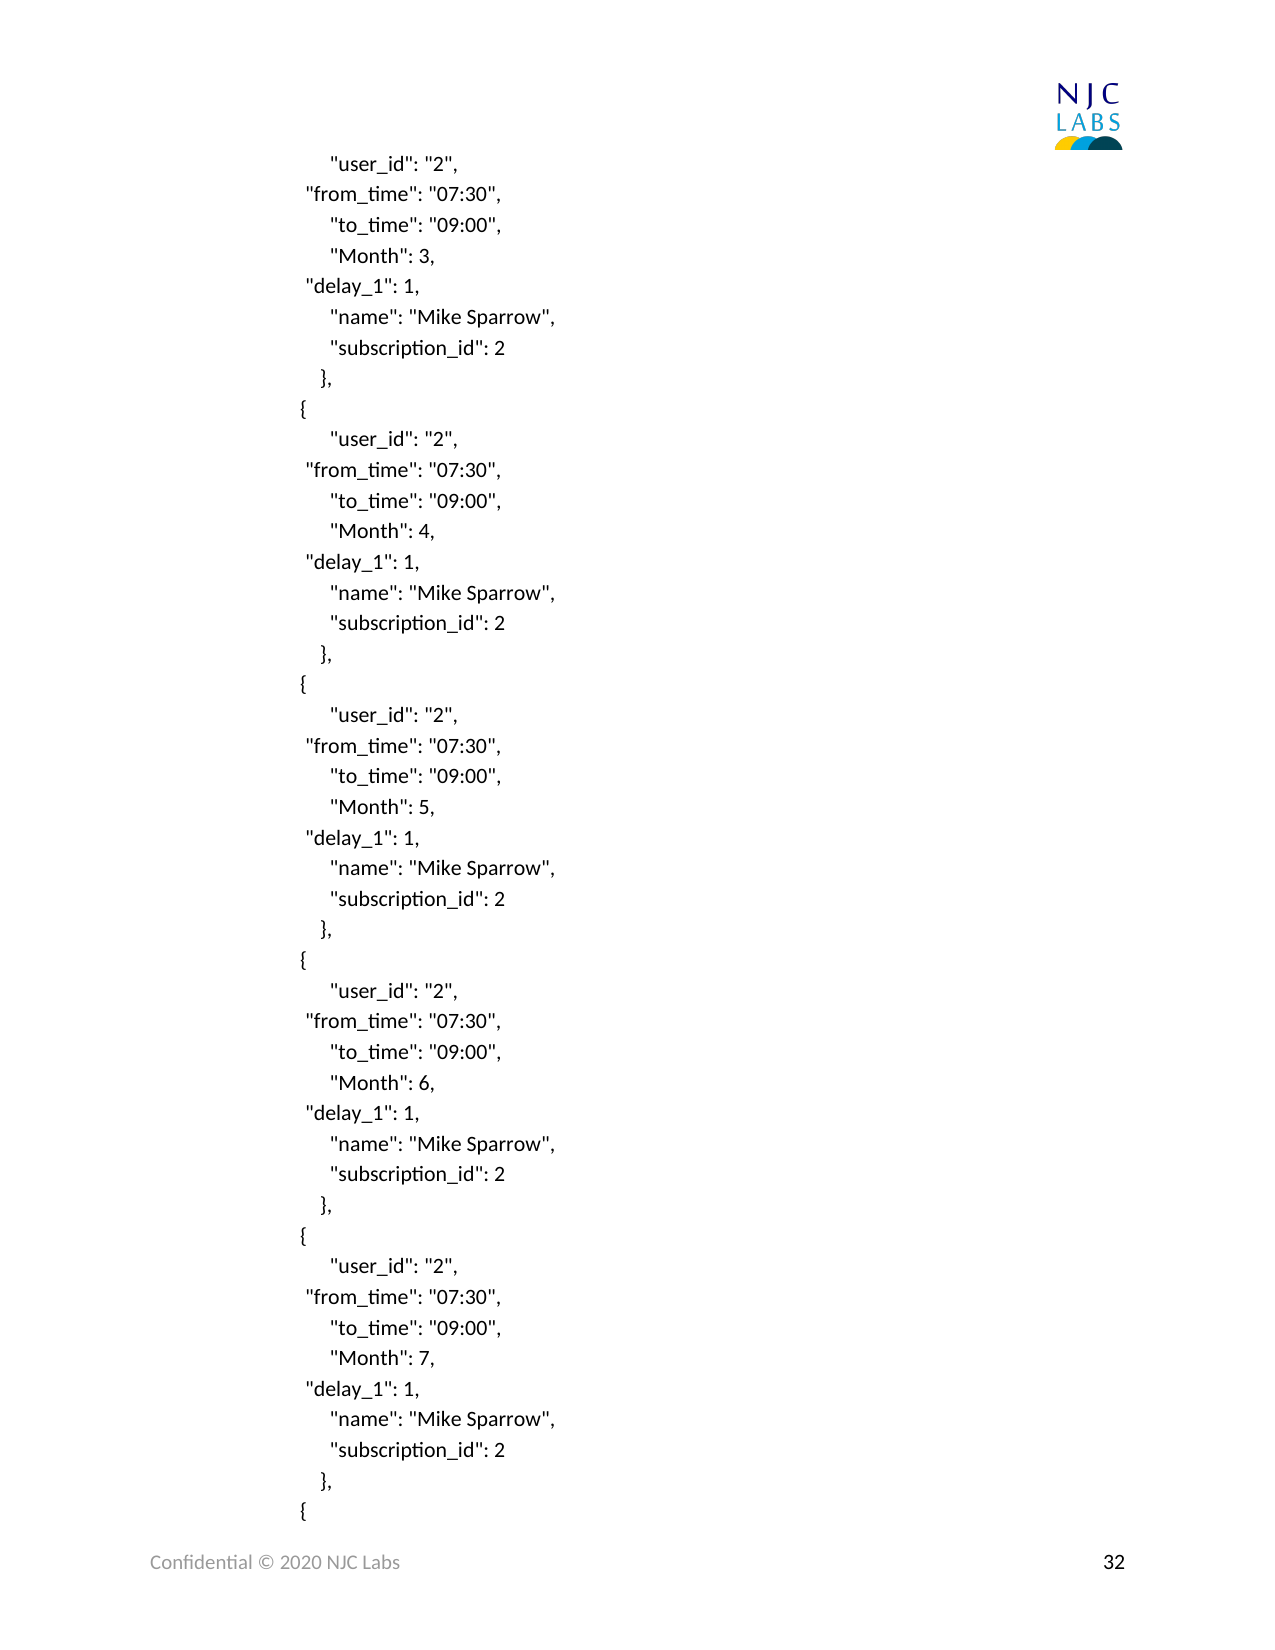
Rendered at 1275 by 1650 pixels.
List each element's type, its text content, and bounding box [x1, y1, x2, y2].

text "from_time": "07:30", [300, 1007, 1125, 1034]
text }, [300, 1191, 1125, 1218]
text "name": "Mike Sparrow", [300, 303, 1125, 330]
text "user_id": "2", [300, 977, 1125, 1003]
text "from_time": "07:30", [300, 456, 1125, 483]
text "name": "Mike Sparrow", [300, 579, 1125, 605]
text "user_id": "2", [300, 150, 1125, 177]
text "to_time": "09:00", [300, 762, 1125, 789]
text "from_time": "07:30", [300, 732, 1125, 758]
text "Month": 6, [300, 1069, 1125, 1095]
text "subscription_id": 2 [300, 334, 1125, 360]
text { [300, 1222, 1125, 1248]
picture [1054, 78, 1123, 150]
text "delay_1": 1, [300, 1375, 1125, 1402]
text "Month": 7, [300, 1344, 1125, 1371]
text "from_time": "07:30", [300, 181, 1125, 207]
text "user_id": "2", [300, 701, 1125, 728]
text "Month": 5, [300, 793, 1125, 820]
text "from_time": "07:30", [300, 1283, 1125, 1310]
text "to_time": "09:00", [300, 487, 1125, 513]
text { [300, 671, 1125, 697]
text "subscription_id": 2 [300, 1436, 1125, 1463]
text "name": "Mike Sparrow", [300, 1130, 1125, 1157]
text "user_id": "2", [300, 1252, 1125, 1279]
text "user_id": "2", [300, 426, 1125, 452]
text "delay_1": 1, [300, 824, 1125, 850]
text "to_time": "09:00", [300, 1038, 1125, 1065]
text "delay_1": 1, [300, 548, 1125, 575]
text }, [300, 916, 1125, 942]
text "Month": 4, [300, 517, 1125, 544]
text "Month": 3, [300, 242, 1125, 268]
text "name": "Mike Sparrow", [300, 1406, 1125, 1432]
text "delay_1": 1, [300, 272, 1125, 299]
text "subscription_id": 2 [300, 1161, 1125, 1187]
text "subscription_id": 2 [300, 609, 1125, 636]
text "to_time": "09:00", [300, 211, 1125, 238]
text }, [300, 1467, 1125, 1493]
text "delay_1": 1, [300, 1099, 1125, 1126]
text }, [300, 364, 1125, 391]
text }, [300, 640, 1125, 667]
text "subscription_id": 2 [300, 885, 1125, 912]
text "name": "Mike Sparrow", [300, 854, 1125, 881]
text { [300, 1497, 1125, 1524]
text { [300, 946, 1125, 973]
text { [300, 395, 1125, 422]
text "to_time": "09:00", [300, 1314, 1125, 1340]
